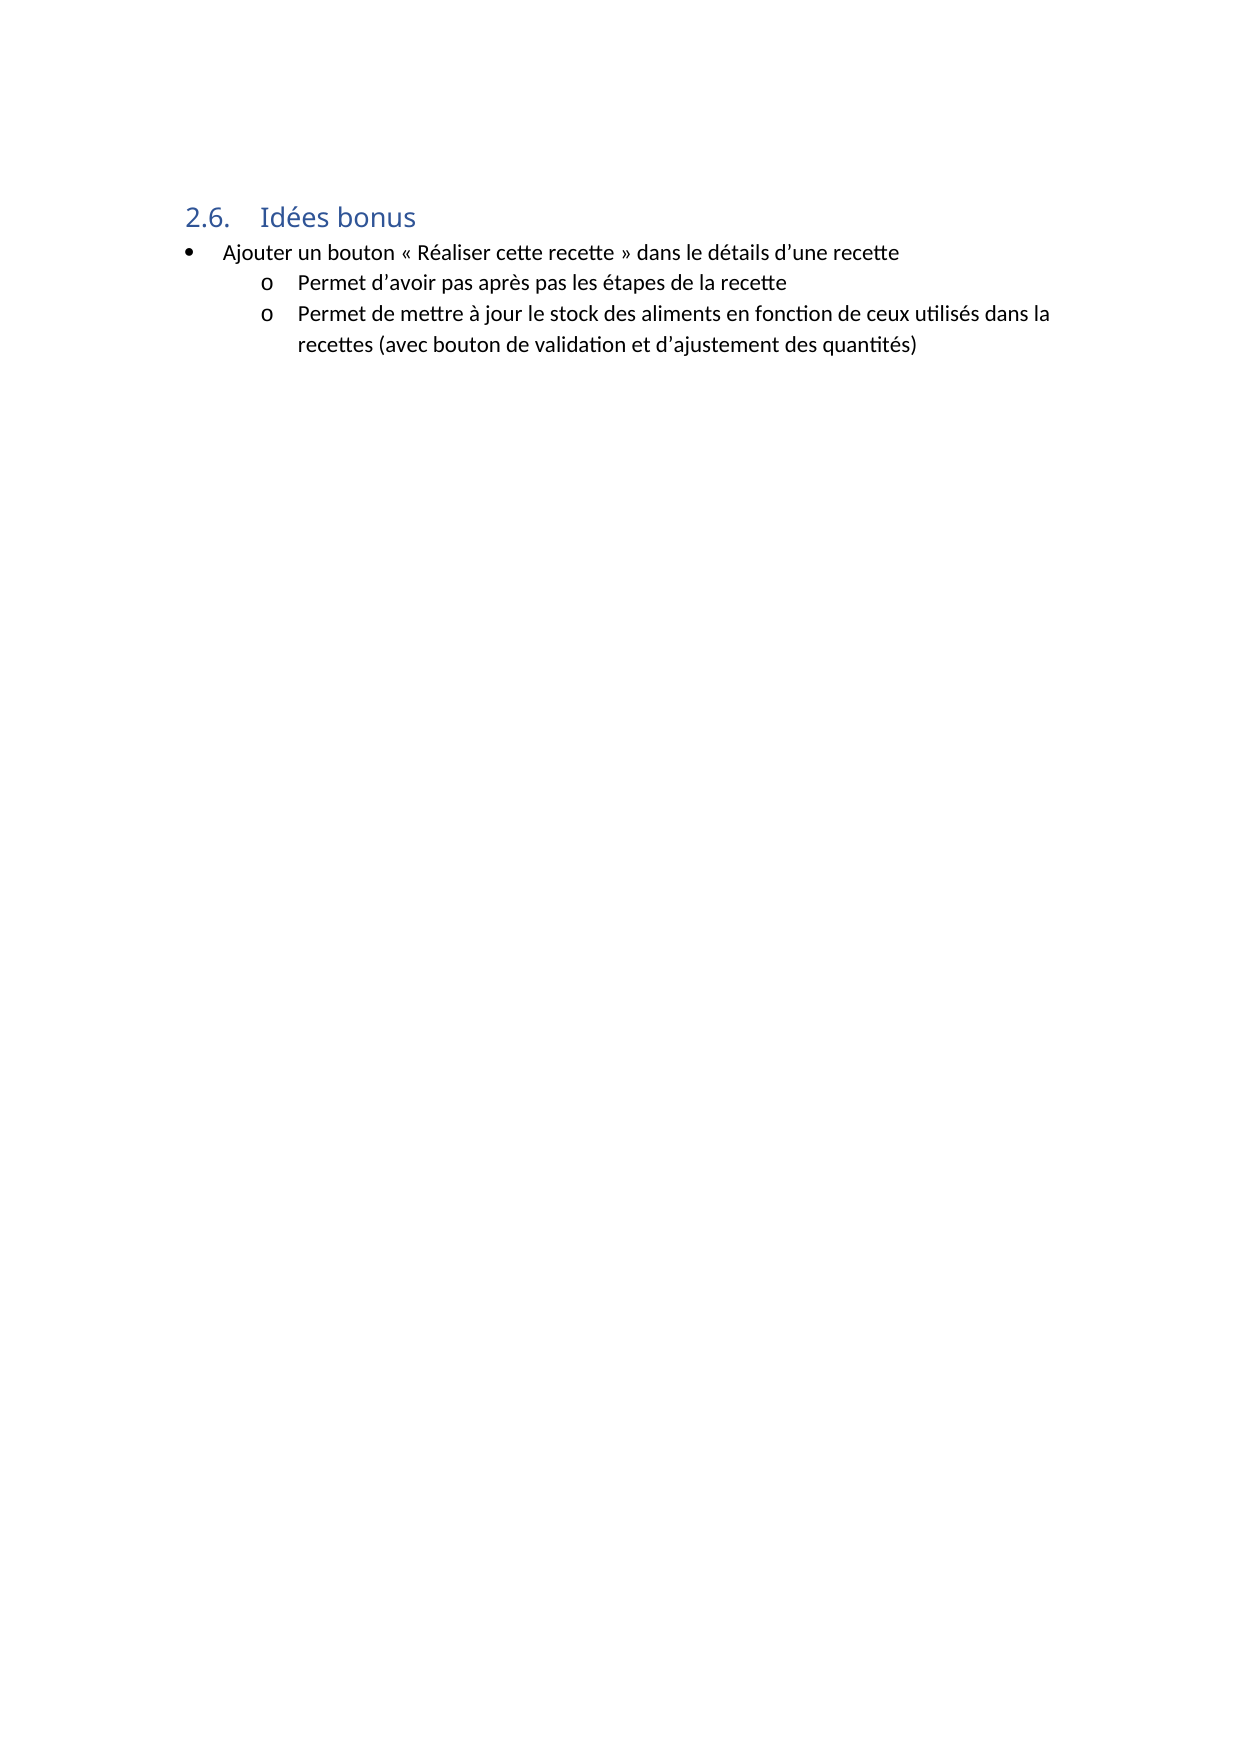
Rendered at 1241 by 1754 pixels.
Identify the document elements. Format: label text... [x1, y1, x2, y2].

list Permet de mettre à jour le stock des aliments en fonction de ceux utilisés dans la recettes (avec bouton de validation et d’ajustement des quantités) [260, 299, 1093, 358]
list Ajouter un bouton « Réaliser cette recette » dans le détails d’une recette [185, 238, 1093, 266]
list Idées bonus [185, 198, 1093, 235]
list Permet d’avoir pas après pas les étapes de la recette [260, 268, 1093, 297]
